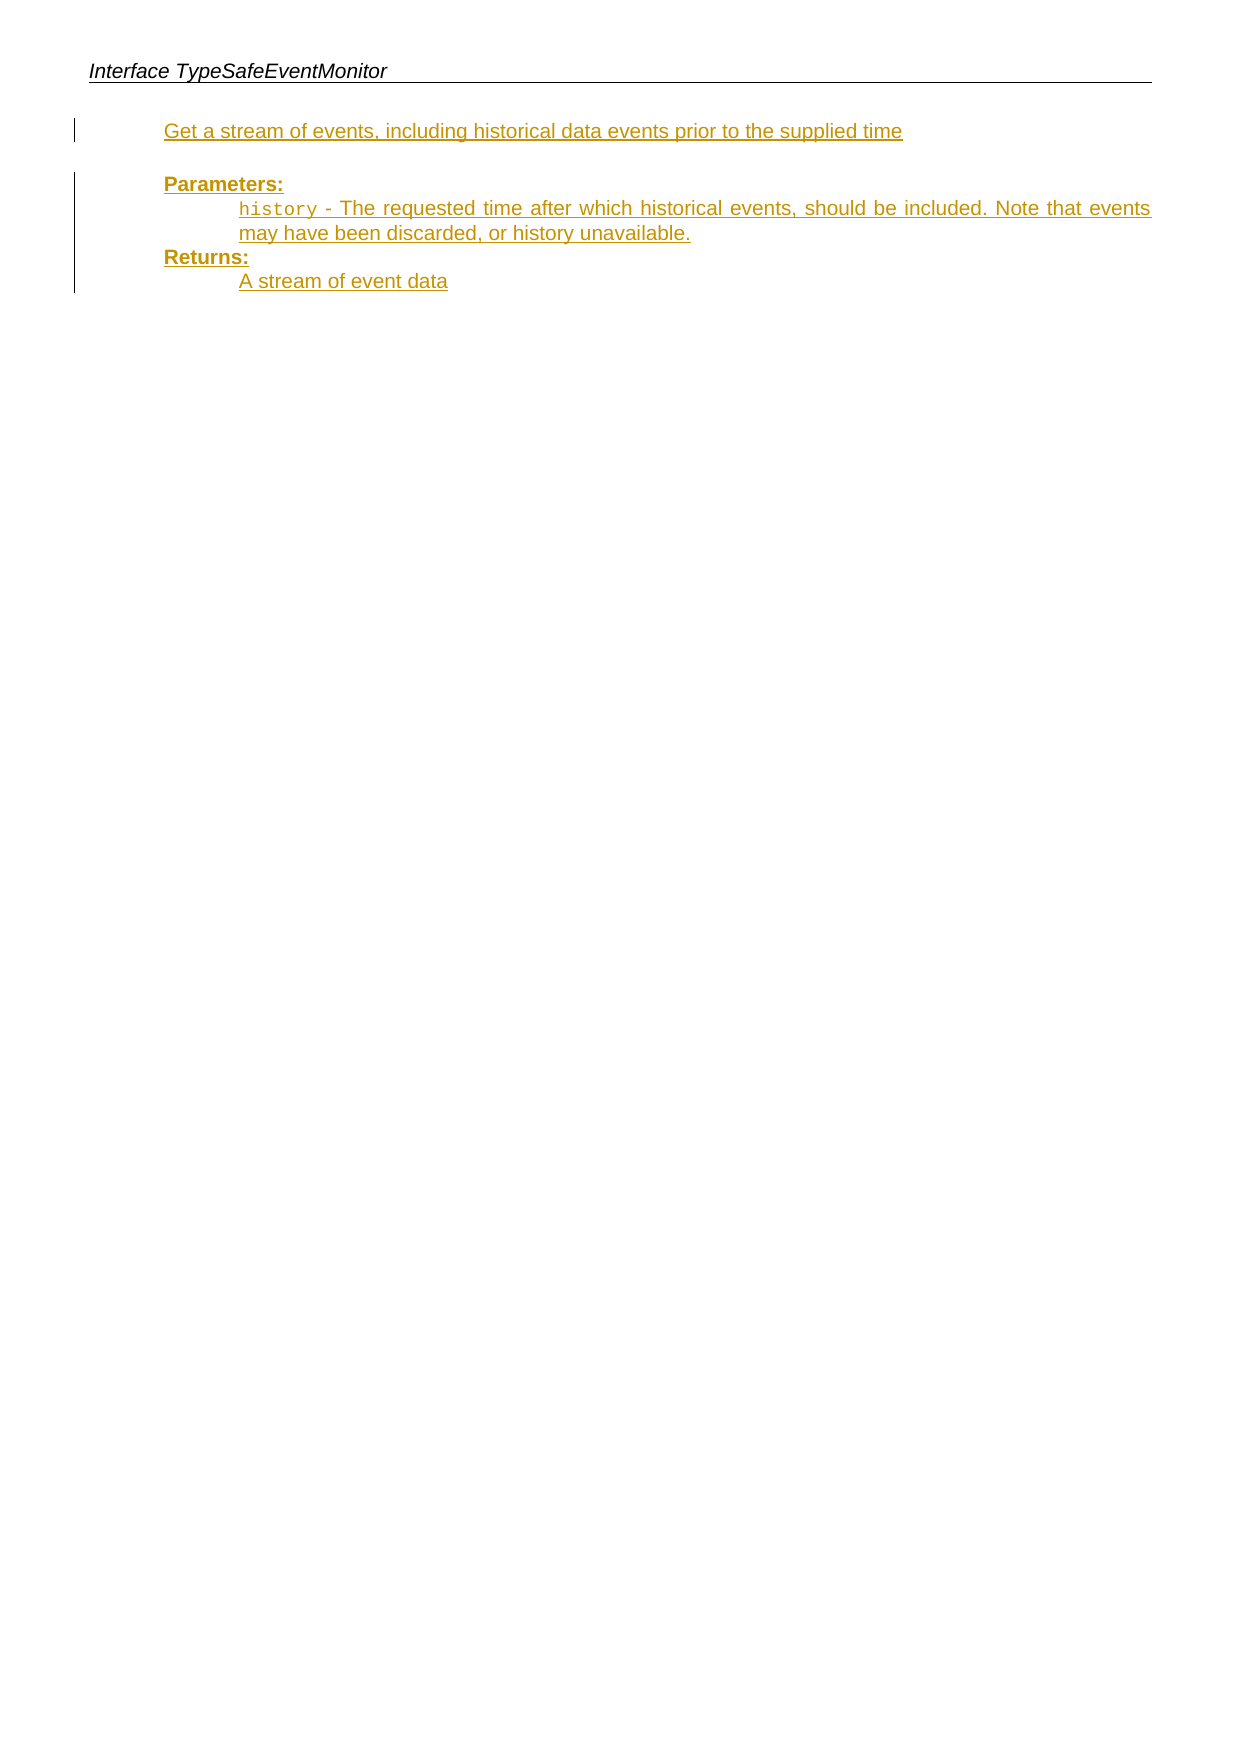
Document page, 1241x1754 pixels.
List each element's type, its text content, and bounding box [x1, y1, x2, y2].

text history - The requested time after which historical events, should be included. Note that events [238, 196, 1152, 217]
text Parameters: [163, 172, 1152, 196]
text Returns: [163, 245, 1152, 269]
text A stream of event data [238, 269, 1152, 293]
text Get a stream of events, including historical data events prior to the supplied time [163, 118, 1152, 142]
text may have been discarded, or history unavailable. [238, 218, 1152, 245]
